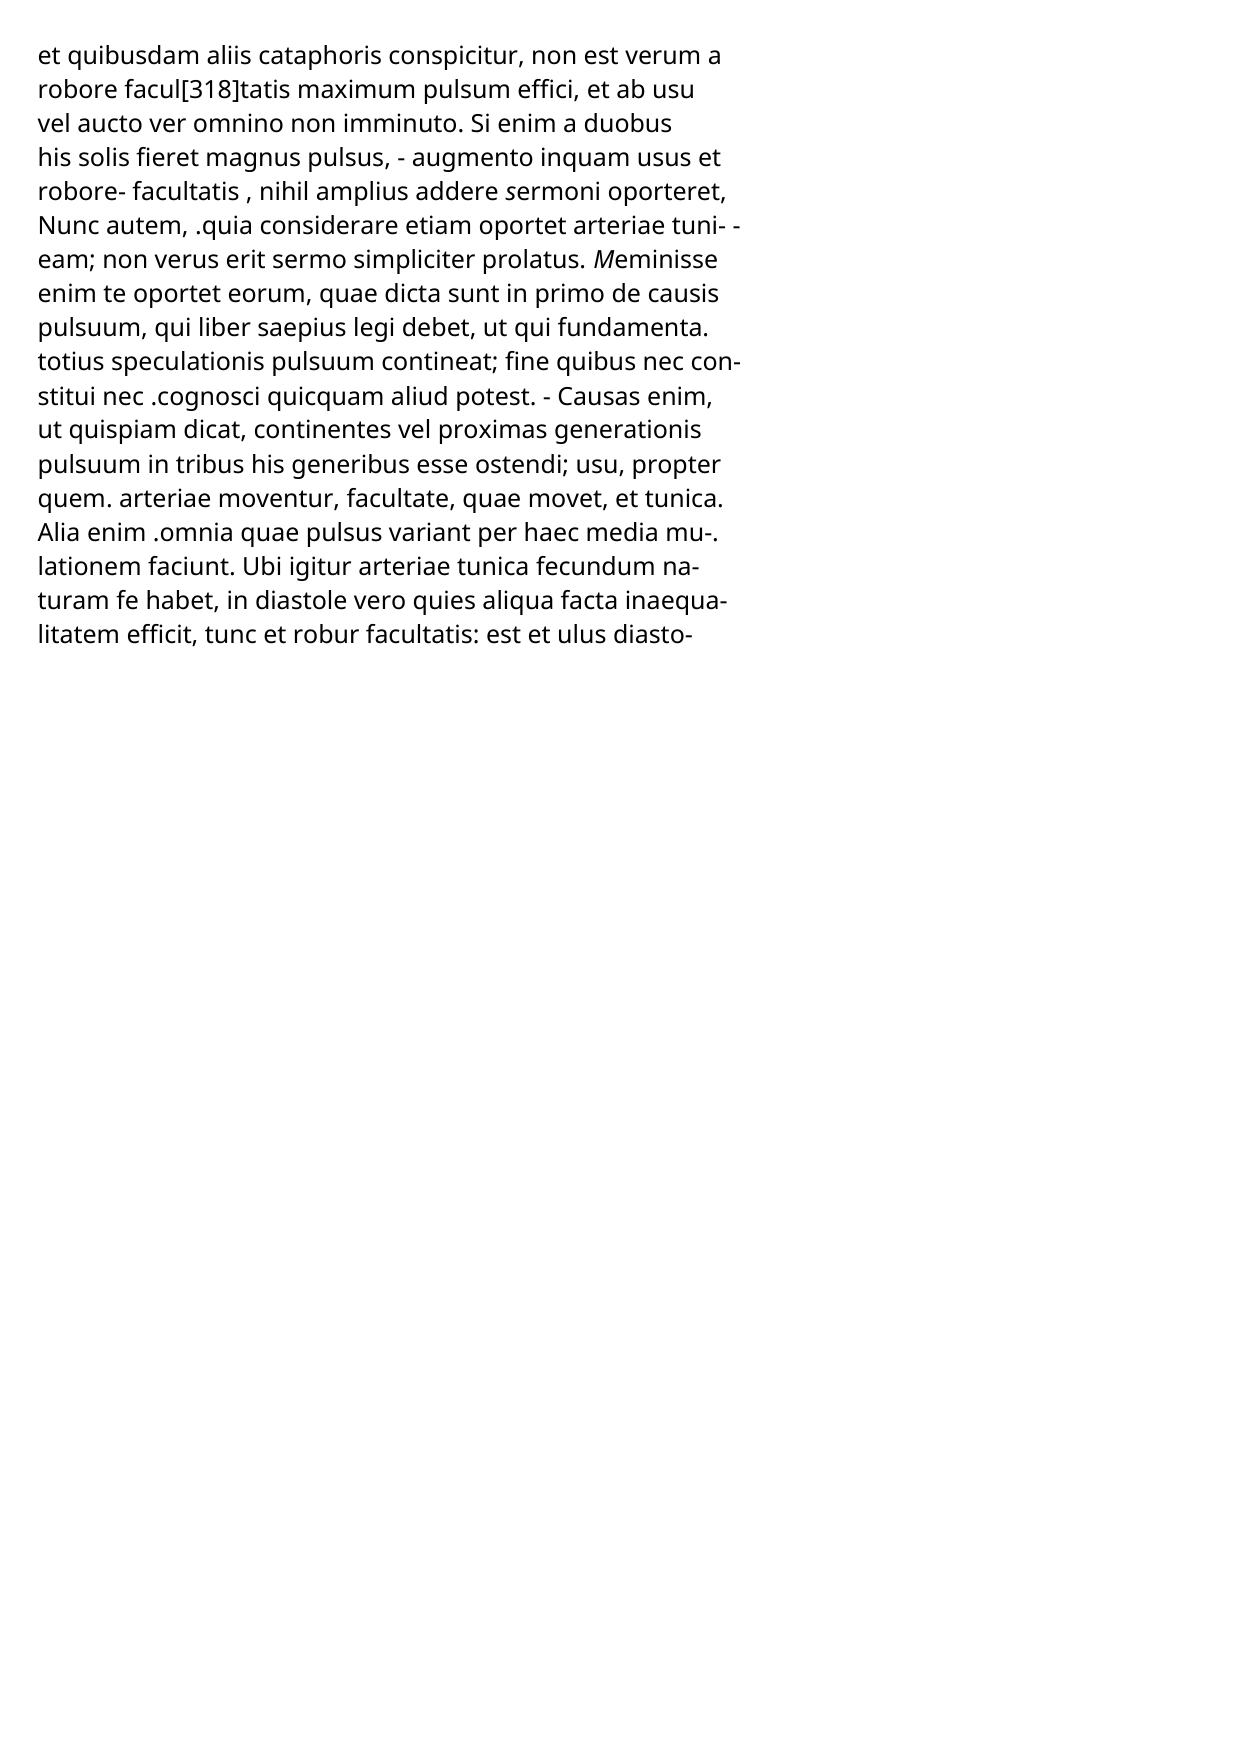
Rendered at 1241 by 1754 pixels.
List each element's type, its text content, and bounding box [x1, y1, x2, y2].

text et quibusdam aliis cataphoris conspicitur, non est verum a robore facul[318]tatis maximum pulsum effici, et ab usu vel aucto ver omnino non imminuto. Si enim a duobus his solis fieret magnus pulsus, - augmento inquam usus et robore- facultatis , nihil amplius addere sermoni oporteret, Nunc autem, .quia considerare etiam oportet arteriae tuni- - eam; non verus erit sermo simpliciter prolatus. Meminisse enim te oportet eorum, quae dicta sunt in primo de causis pulsuum, qui liber saepius legi debet, ut qui fundamenta. totius speculationis pulsuum contineat; fine quibus nec con- stitui nec .cognosci quicquam aliud potest. - Causas enim, ut quispiam dicat, continentes vel proximas generationis pulsuum in tribus his generibus esse ostendi; usu, propter quem. arteriae moventur, facultate, quae movet, et tunica. Alia enim .omnia quae pulsus variant per haec media mu-. lationem faciunt. Ubi igitur arteriae tunica fecundum na- turam fe habet, in diastole vero quies aliqua facta inaequa- litatem efficit, tunc et robur facultatis: est et ulus diasto- [37, 37, 1203, 651]
